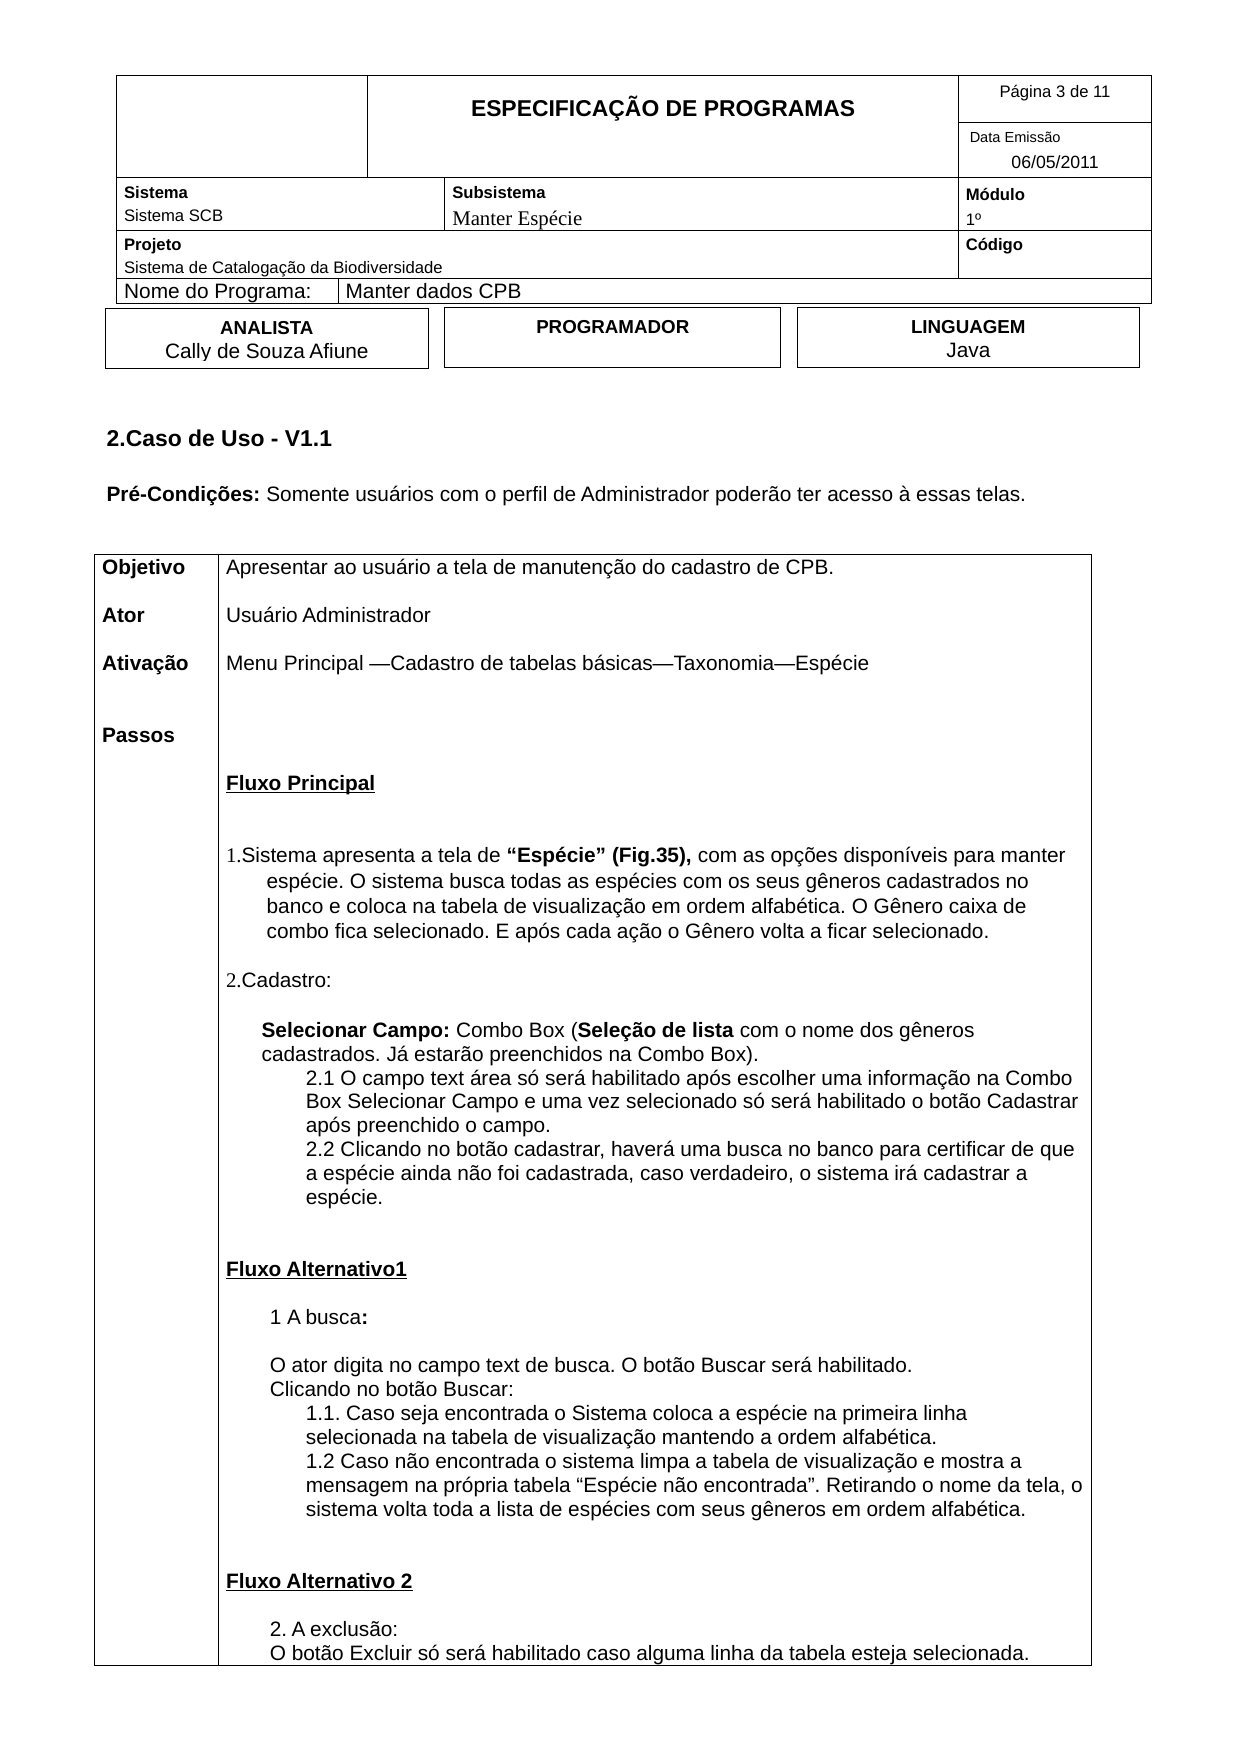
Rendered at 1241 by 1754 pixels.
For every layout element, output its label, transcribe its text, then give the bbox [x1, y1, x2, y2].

text Pré-Condições: Somente usuários com o perfil de Administrador poderão ter acesso à essas telas. [106, 482, 1151, 506]
table_header Objetivo Ator Ativação Passos [95, 555, 218, 1665]
table_header Apresentar ao usuário a tela de manutenção do cadastro de CPB. Usuário Administrador Menu Principal —Cadastro de tabelas básicas—Taxonomia—Espécie Fluxo Principal Sistema apresenta a tela de “Espécie” (Fig.35), com as opções disponíveis para manter espécie. O sistema busca todas as espécies com os seus gêneros cadastrados no banco e coloca na tabela de visualização em ordem alfabética. O Gênero caixa de combo fica selecionado. E após cada ação o Gênero volta a ficar selecionado. Cadastro: Selecionar Campo: Combo Box (Seleção de lista com o nome dos gêneros cadastrados. Já estarão preenchidos na Combo Box). 2.1 O campo text área só será habilitado após escolher uma informação na Combo Box Selecionar Campo e uma vez selecionado só será habilitado o botão Cadastrar após preenchido o campo. 2.2 Clicando no botão cadastrar, haverá uma busca no banco para certificar de que a espécie ainda não foi cadastrada, caso verdadeiro, o sistema irá cadastrar a espécie. Fluxo Alternativo1 1 A busca: O ator digita no campo text de busca. O botão Buscar será habilitado. Clicando no botão Buscar: 1.1. Caso seja encontrada o Sistema coloca a espécie na primeira linha selecionada na tabela de visualização mantendo a ordem alfabética. 1.2 Caso não encontrada o sistema limpa a tabela de visualização e mostra a mensagem na própria tabela “Espécie não encontrada”. Retirando o nome da tela, o sistema volta toda a lista de espécies com seus gêneros em ordem alfabética. Fluxo Alternativo 2 2. A exclusão: O botão Excluir só será habilitado caso alguma linha da tabela esteja selecionada. [219, 555, 1091, 1665]
subtitle Caso de Uso - V1.1 [106, 425, 1151, 452]
